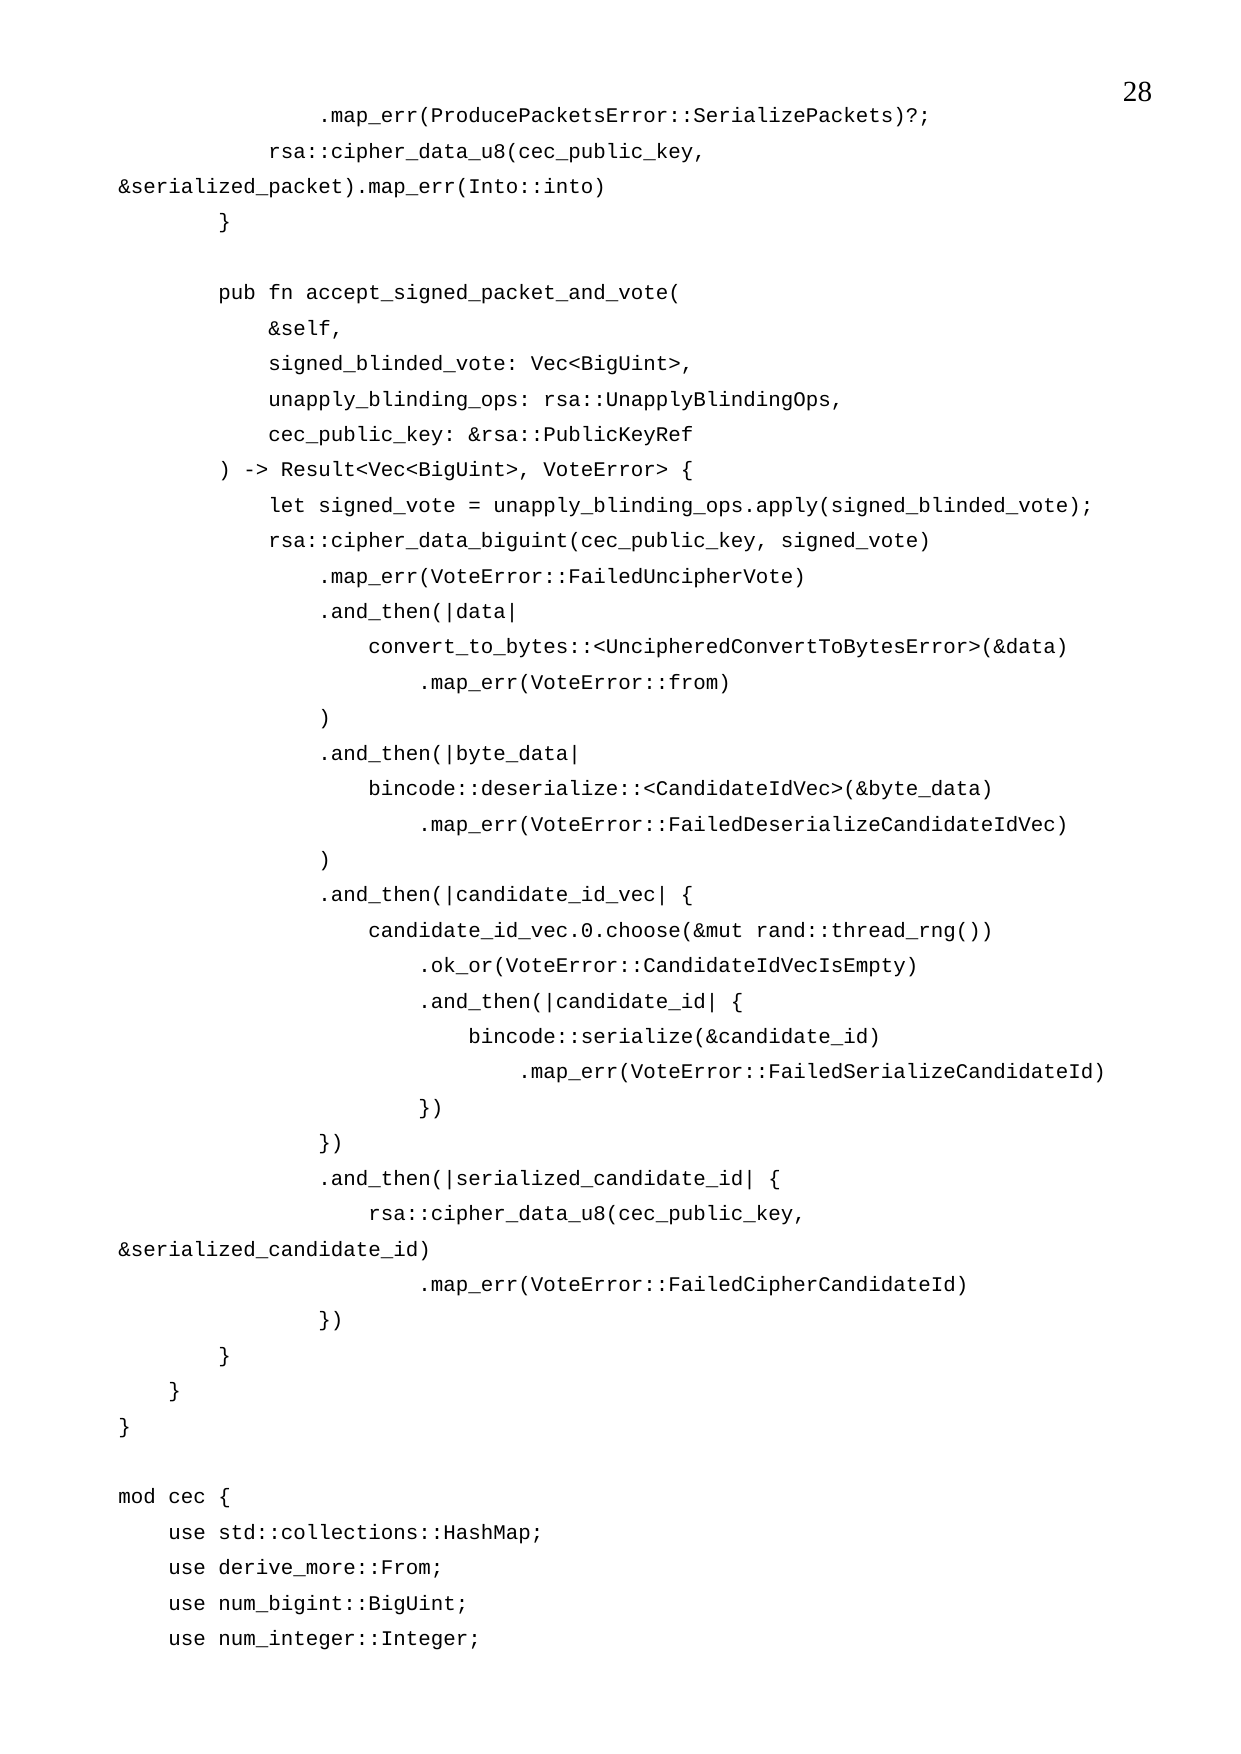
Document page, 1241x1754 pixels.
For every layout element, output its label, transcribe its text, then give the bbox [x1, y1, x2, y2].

text rsa::cipher_data_u8(cec_public_key, &serialized_packet).map_err(Into::into) [118, 141, 1122, 200]
text let signed_vote = unapply_blinding_ops.apply(signed_blinded_vote); [118, 495, 1122, 518]
text .map_err(ProducePacketsError::SerializePackets)?; [118, 105, 1122, 129]
text mod cec { [118, 1486, 1122, 1510]
text rsa::cipher_data_u8(cec_public_key, &serialized_candidate_id) [118, 1203, 1122, 1262]
text unapply_blinding_ops: rsa::UnapplyBlindingOps, [118, 388, 1122, 412]
text ) [118, 849, 1122, 873]
text }) [118, 1097, 1122, 1121]
text .map_err(VoteError::FailedSerializeCandidateId) [118, 1061, 1122, 1085]
text } [118, 1345, 1122, 1368]
text } [118, 1416, 1122, 1439]
text cec_public_key: &rsa::PublicKeyRef [118, 424, 1122, 448]
text bincode::serialize(&candidate_id) [118, 1026, 1122, 1050]
text use num_integer::Integer; [118, 1628, 1122, 1652]
text }) [118, 1132, 1122, 1156]
text convert_to_bytes::<UncipheredConvertToBytesError>(&data) [118, 636, 1122, 660]
text } [118, 1380, 1122, 1404]
text .and_then(|byte_data| [118, 743, 1122, 766]
text } [118, 211, 1122, 235]
text .map_err(VoteError::from) [118, 672, 1122, 696]
text }) [118, 1309, 1122, 1333]
text ) -> Result<Vec<BigUint>, VoteError> { [118, 459, 1122, 483]
text signed_blinded_vote: Vec<BigUint>, [118, 353, 1122, 377]
text .ok_or(VoteError::CandidateIdVecIsEmpty) [118, 955, 1122, 979]
text .and_then(|candidate_id| { [118, 991, 1122, 1014]
text .map_err(VoteError::FailedDeserializeCandidateIdVec) [118, 813, 1122, 837]
text .and_then(|data| [118, 601, 1122, 625]
text ) [118, 707, 1122, 731]
text pub fn accept_signed_packet_and_vote( [118, 282, 1122, 306]
text &self, [118, 318, 1122, 341]
text rsa::cipher_data_biguint(cec_public_key, signed_vote) [118, 530, 1122, 554]
text use derive_more::From; [118, 1557, 1122, 1581]
text .map_err(VoteError::FailedUncipherVote) [118, 566, 1122, 589]
text use num_bigint::BigUint; [118, 1593, 1122, 1616]
text .and_then(|candidate_id_vec| { [118, 884, 1122, 908]
text candidate_id_vec.0.choose(&mut rand::thread_rng()) [118, 920, 1122, 943]
text .map_err(VoteError::FailedCipherCandidateId) [118, 1274, 1122, 1298]
text .and_then(|serialized_candidate_id| { [118, 1168, 1122, 1191]
text use std::collections::HashMap; [118, 1522, 1122, 1546]
text bincode::deserialize::<CandidateIdVec>(&byte_data) [118, 778, 1122, 802]
